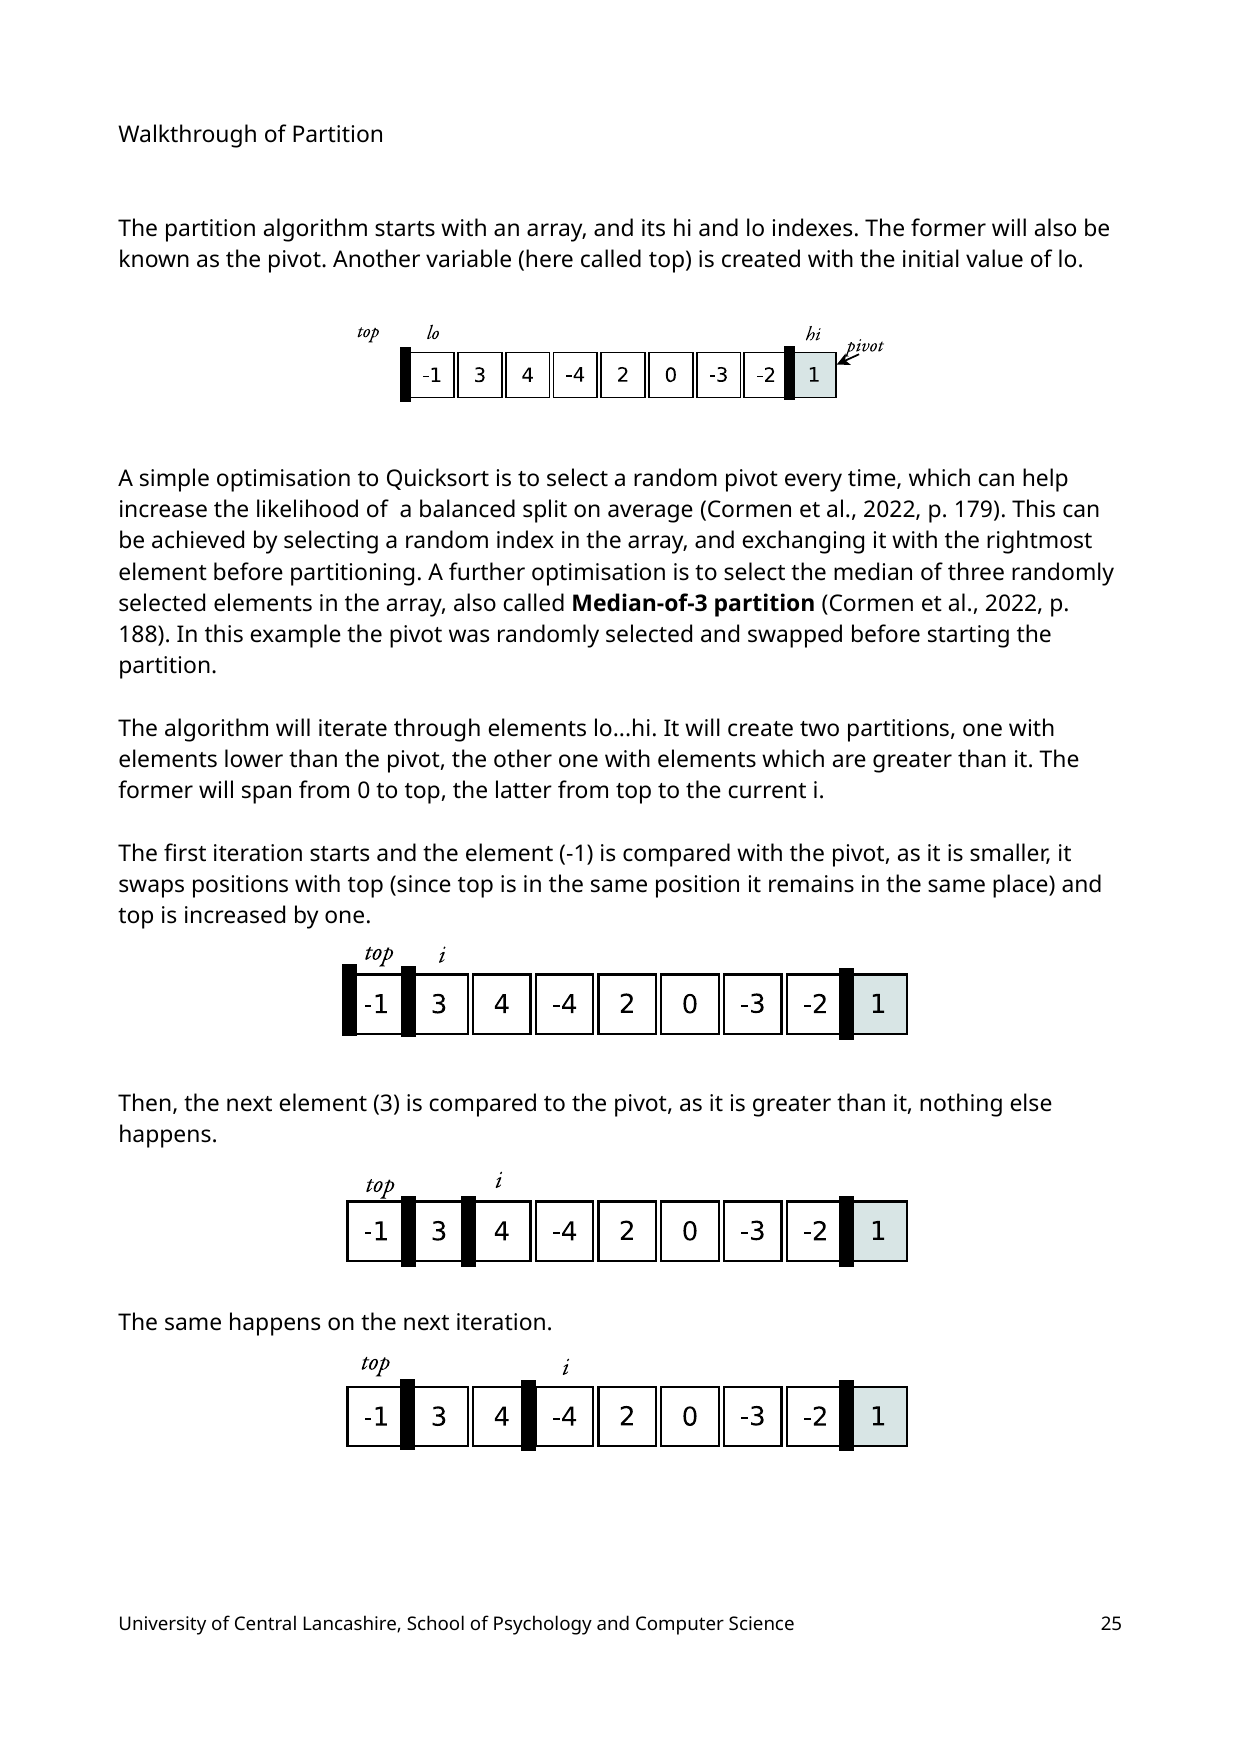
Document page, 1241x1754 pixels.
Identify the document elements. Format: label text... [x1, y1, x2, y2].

text The partition algorithm starts with an array, and its hi and lo indexes. The former will also be known as the pivot. Another variable (here called top) is created with the initial value of lo. [118, 212, 1122, 274]
text Walkthrough of Partition [118, 118, 1122, 149]
text The algorithm will iterate through elements lo...hi. It will create two partitions, one with elements lower than the pivot, the other one with elements which are greater than it. The former will span from 0 to top, the latter from top to the current i. [118, 712, 1122, 806]
text The same happens on the next iteration. [118, 1306, 1122, 1337]
text The first iteration starts and the element (-1) is compared with the pivot, as it is smaller, it swaps positions with top (since top is in the same position it remains in the same place) and top is increased by one. [118, 837, 1122, 931]
text A simple optimisation to Quicksort is to select a random pivot every time, which can help increase the likelihood of a balanced split on average (Cormen et al., 2022, p. 179). This can be achieved by selecting a random index in the array, and exchanging it with the rightmost element before partitioning. A further optimisation is to select the median of three randomly selected elements in the array, also called Median-of-3 partition (Cormen et al., 2022, p. 188). In this example the pivot was randomly selected and swapped before starting the partition. [118, 462, 1122, 681]
text Then, the next element (3) is compared to the pivot, as it is greater than it, nothing else happens. [118, 1087, 1122, 1149]
